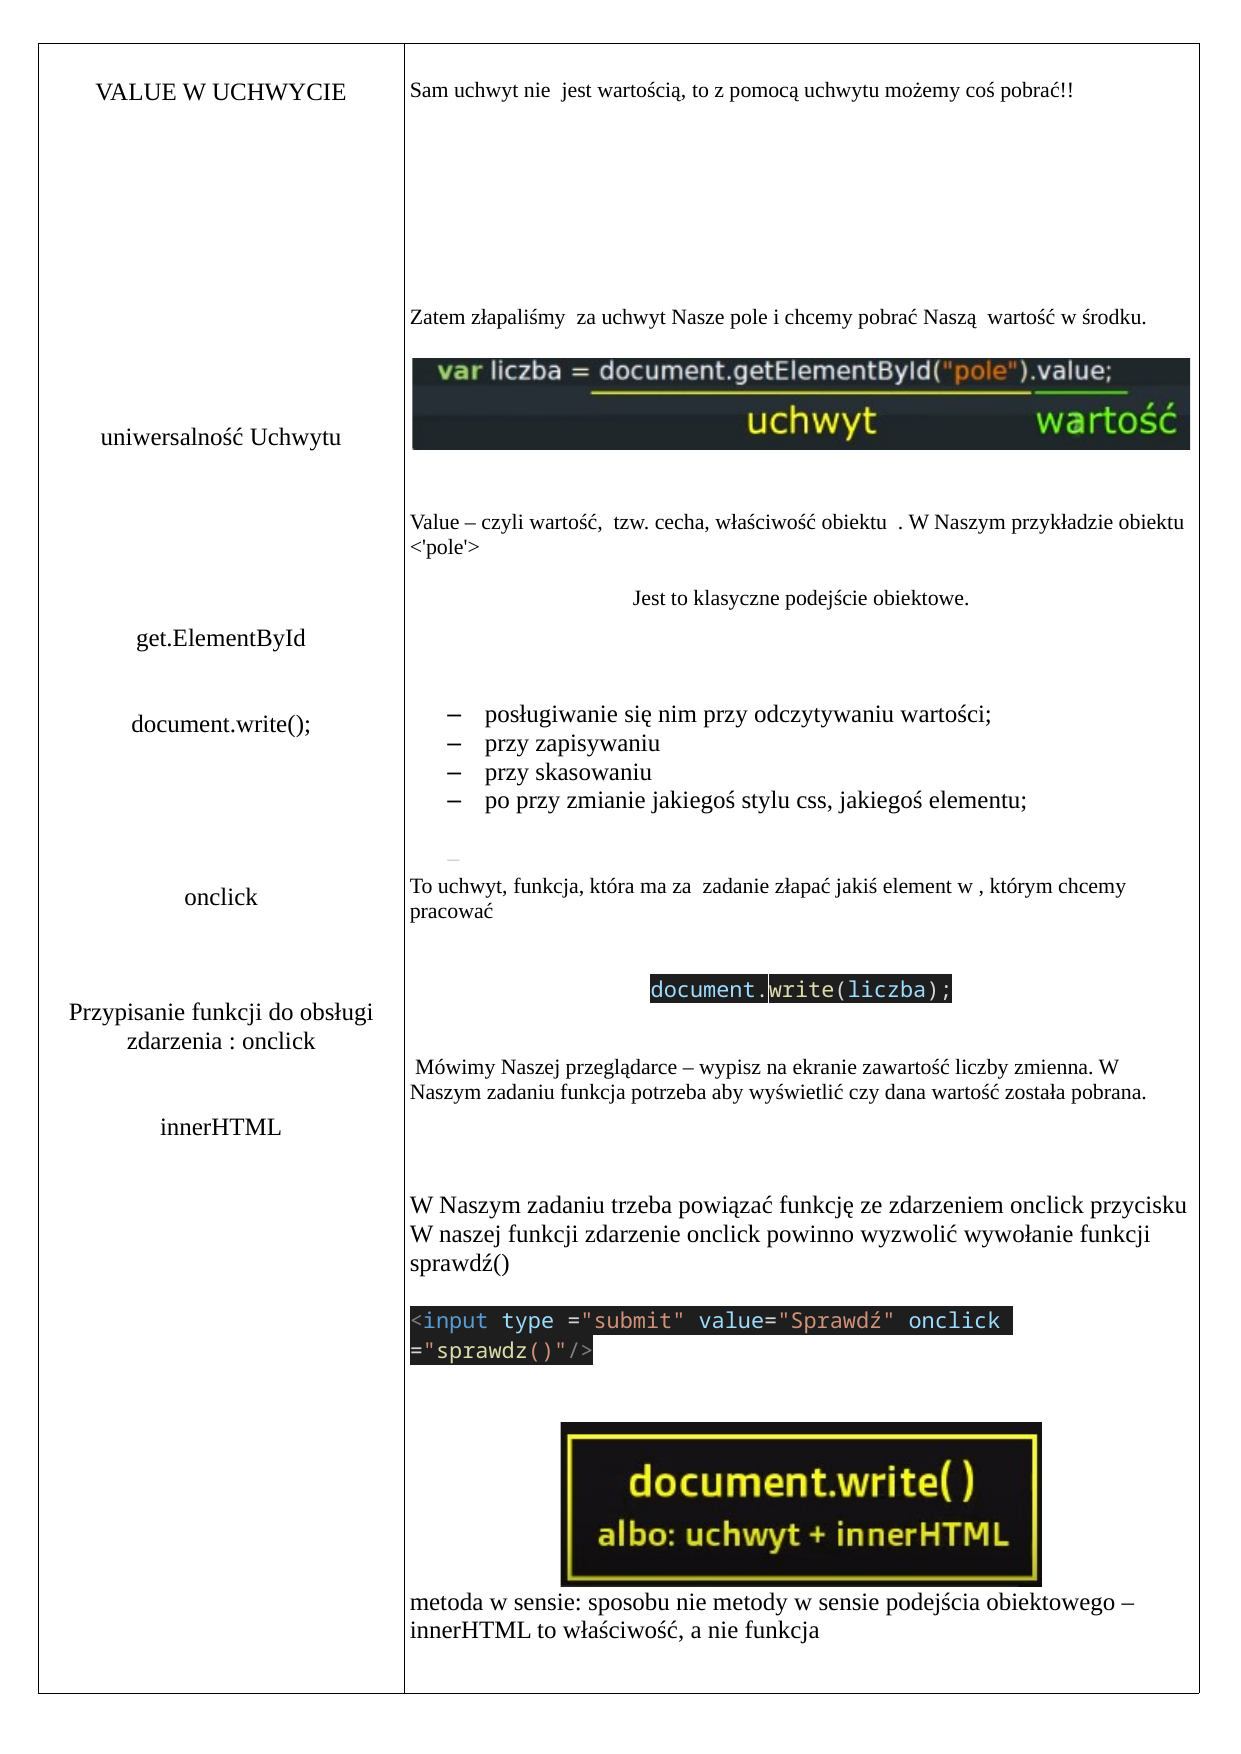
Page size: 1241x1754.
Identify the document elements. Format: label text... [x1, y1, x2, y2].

table_header <script> …...... </script> Znacznik <script> służy do umieszczenia skryptów na stronie bezpośrednio w kodzie html w oddzielnych plikach .js uchwyt– czyli złapanie i posługiwanie się danym elementem HTML identyfikator id – jak złapiemy dany element to on musi mieć Swój identyfikator id funkcję - mają swoje nazwy, które również korzystają z uchwytów, aby np. połączyć jakieś zdarzenie w przeglądarce zdarzenia – przypisujemy zajściu jakąś konkretną funkcję, to przypisanie odbywa się poprzez wywołanie funkcji po konkretnym imieniu, zawołanie pracownika do pracy Kontrolka wejścia (np. pole edycyjne, przycisk) 'text' = pole edycyjne 'submit' = przycisk <body> <input type="text"/> <input type ="submit" value="Sprawdź"/> </body> ZADANIE DO WYKONANIA W JS : function sprawdz() { //pobierz wartość z pola edycyjnego // podejmij decyzje jaka to liczba // wyświetl odpowiedni komentarz } odnosi się do pierwszego zadania //pobierz wartość z pola edycyjnego abyśmy mogli pobrać wartość potrzebujemy ją 'złapać', czyli ja uchwycić. Tak jak kubek, który posiada uchwyt uchwyt = document.getElementById('id') <body> <input type="text" id="pole"/> <input type ="submit" value="Sprawdź"/> </body> Sam uchwyt służy jedynie do złapania elementu. Uchwyt to też funkcja/pracownik. Uchwyt nie wyjmie nam jeszcze elementu. getElementbyId to jedynie uchwyt , to co znajduję się w środku to trzeba to pobrać !! Sam uchwyt nie jest wartością, to z pomocą uchwytu możemy coś pobrać!! Zatem złapaliśmy za uchwyt Nasze pole i chcemy pobrać Naszą wartość w środku. Value – czyli wartość, tzw. cecha, właściwość obiektu . W Naszym przykładzie obiektu <'pole'> Jest to klasyczne podejście obiektowe. posługiwanie się nim przy odczytywaniu wartości; przy zapisywaniu przy skasowaniu po przy zmianie jakiegoś stylu css, jakiegoś elementu; To uchwyt, funkcja, która ma za zadanie złapać jakiś element w , którym chcemy pracować document.write(liczba); Mówimy Naszej przeglądarce – wypisz na ekranie zawartość liczby zmienna. W Naszym zadaniu funkcja potrzeba aby wyświetlić czy dana wartość została pobrana. W Naszym zadaniu trzeba powiązać funkcję ze zdarzeniem onclick przycisku W naszej funkcji zdarzenie onclick powinno wyzwolić wywołanie funkcji sprawdź() <input type ="submit" value="Sprawdź" onclick ="sprawdz()"/> metoda w sensie: sposobu nie metody w sensie podejścia obiektowego – innerHTML to właściwość, a nie funkcja [405, 450, 1199, 1693]
picture [412, 358, 1191, 450]
table_header VALUE W UCHWYCIE uniwersalność Uchwytu get.ElementById document.write(); onclick Przypisanie funkcji do obsługi zdarzenia : onclick innerHTML [39, 44, 404, 1693]
picture [560, 1422, 1042, 1587]
table_header <script> …...... </script> Znacznik <script> służy do umieszczenia skryptów na stronie bezpośrednio w kodzie html w oddzielnych plikach .js uchwyt– czyli złapanie i posługiwanie się danym elementem HTML identyfikator id – jak złapiemy dany element to on musi mieć Swój identyfikator id funkcję - mają swoje nazwy, które również korzystają z uchwytów, aby np. połączyć jakieś zdarzenie w przeglądarce zdarzenia – przypisujemy zajściu jakąś konkretną funkcję, to przypisanie odbywa się poprzez wywołanie funkcji po konkretnym imieniu, zawołanie pracownika do pracy Kontrolka wejścia (np. pole edycyjne, przycisk) 'text' = pole edycyjne 'submit' = przycisk <body> <input type="text"/> <input type ="submit" value="Sprawdź"/> </body> ZADANIE DO WYKONANIA W JS : function sprawdz() { //pobierz wartość z pola edycyjnego // podejmij decyzje jaka to liczba // wyświetl odpowiedni komentarz } odnosi się do pierwszego zadania //pobierz wartość z pola edycyjnego abyśmy mogli pobrać wartość potrzebujemy ją 'złapać', czyli ja uchwycić. Tak jak kubek, który posiada uchwyt uchwyt = document.getElementById('id') <body> <input type="text" id="pole"/> <input type ="submit" value="Sprawdź"/> </body> Sam uchwyt służy jedynie do złapania elementu. Uchwyt to też funkcja/pracownik. Uchwyt nie wyjmie nam jeszcze elementu. getElementbyId to jedynie uchwyt , to co znajduję się w środku to trzeba to pobrać !! Sam uchwyt nie jest wartością, to z pomocą uchwytu możemy coś pobrać!! Zatem złapaliśmy za uchwyt Nasze pole i chcemy pobrać Naszą wartość w środku. Value – czyli wartość, tzw. cecha, właściwość obiektu . W Naszym przykładzie obiektu <'pole'> Jest to klasyczne podejście obiektowe. posługiwanie się nim przy odczytywaniu wartości; przy zapisywaniu przy skasowaniu po przy zmianie jakiegoś stylu css, jakiegoś elementu; To uchwyt, funkcja, która ma za zadanie złapać jakiś element w , którym chcemy pracować document.write(liczba); Mówimy Naszej przeglądarce – wypisz na ekranie zawartość liczby zmienna. W Naszym zadaniu funkcja potrzeba aby wyświetlić czy dana wartość została pobrana. W Naszym zadaniu trzeba powiązać funkcję ze zdarzeniem onclick przycisku W naszej funkcji zdarzenie onclick powinno wyzwolić wywołanie funkcji sprawdź() <input type ="submit" value="Sprawdź" onclick ="sprawdz()"/> metoda w sensie: sposobu nie metody w sensie podejścia obiektowego – innerHTML to właściwość, a nie funkcja [405, 44, 1199, 449]
